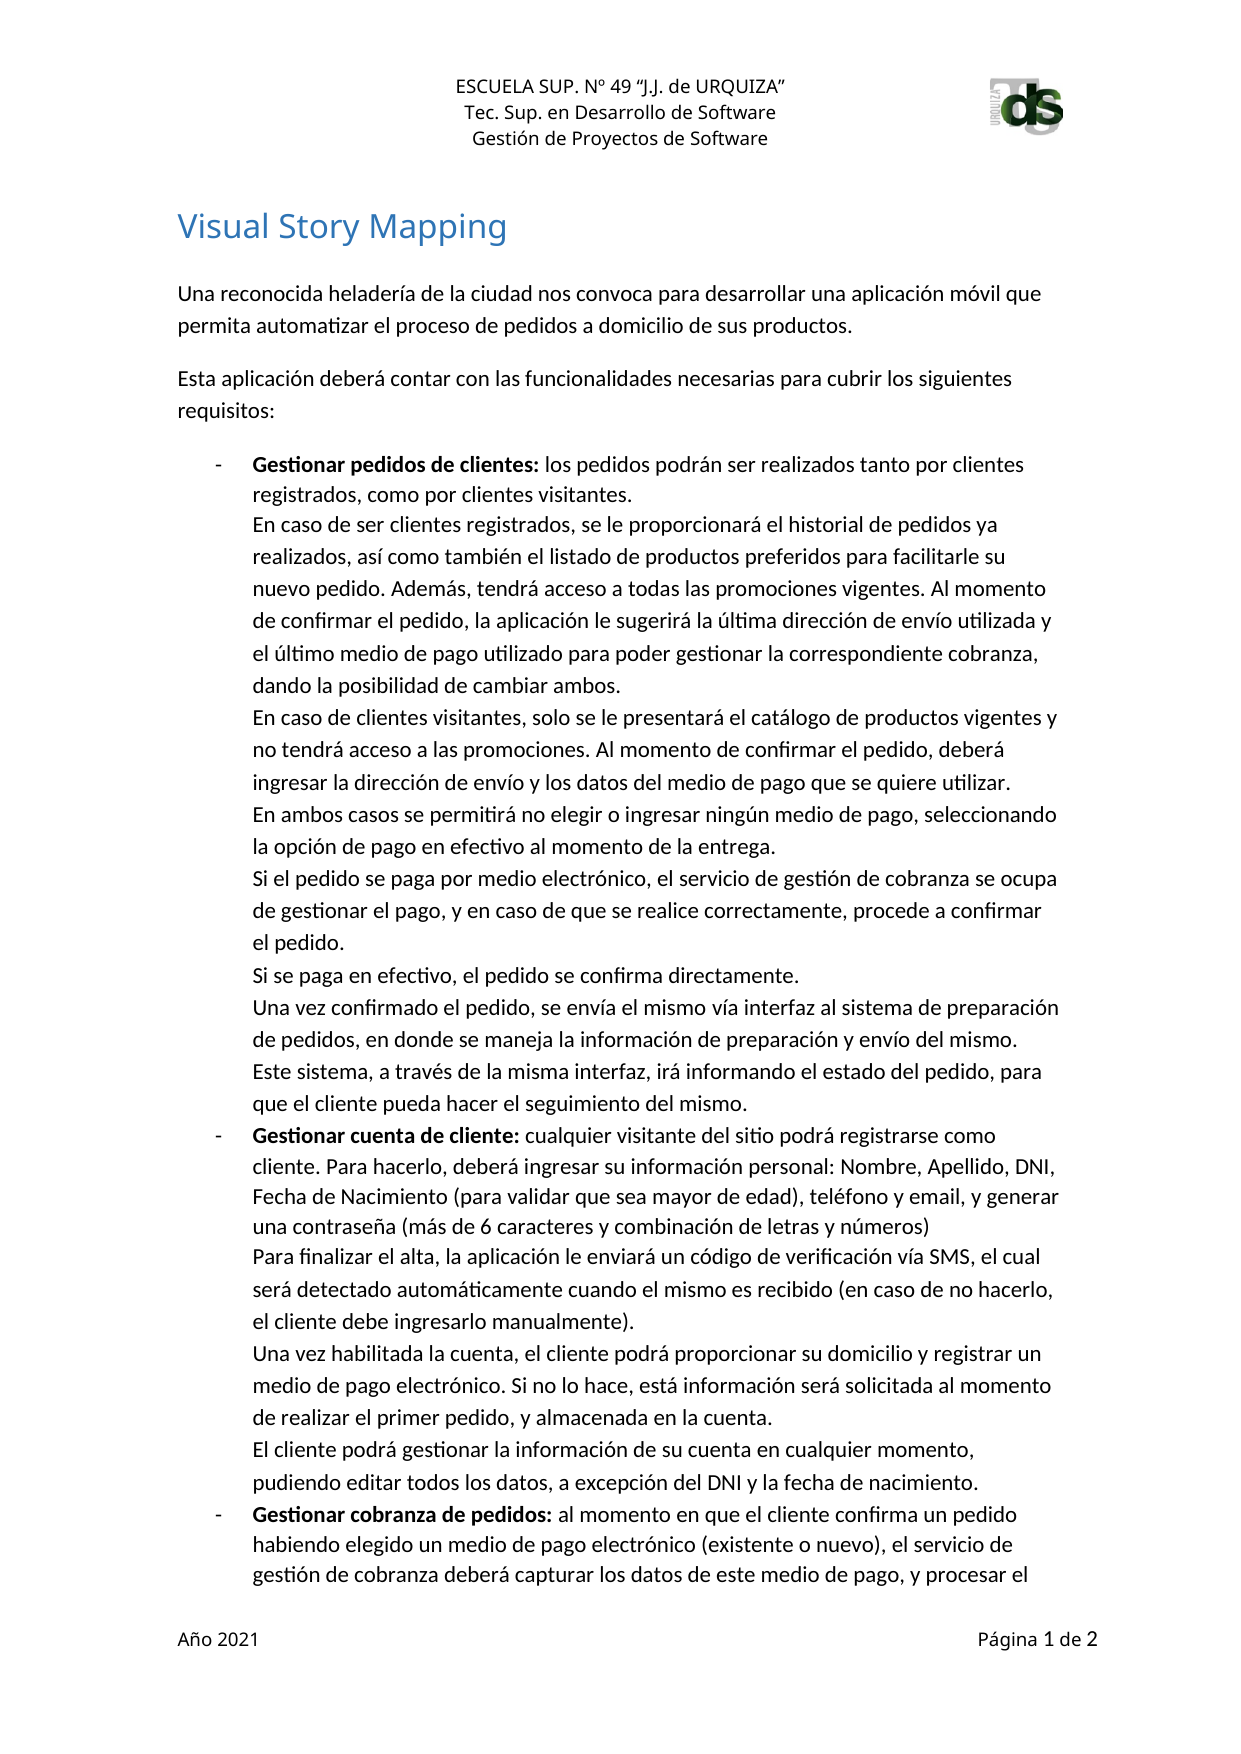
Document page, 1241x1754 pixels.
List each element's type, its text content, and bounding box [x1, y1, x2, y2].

list Gestionar cobranza de pedidos: al momento en que el cliente confirma un pedido habiendo elegido un medio de pago electrónico (existente o nuevo), el servicio de gestión de cobranza deberá capturar los datos de este medio de pago, y procesar el [215, 1500, 1063, 1588]
text En caso de clientes visitantes, solo se le presentará el catálogo de productos vigentes y no tendrá acceso a las promociones. Al momento de confirmar el pedido, deberá ingresar la dirección de envío y los datos del medio de pago que se quiere utilizar. [252, 703, 1063, 796]
list Gestionar cuenta de cliente: cualquier visitante del sitio podrá registrarse como cliente. Para hacerlo, deberá ingresar su información personal: Nombre, Apellido, DNI, Fecha de Nacimiento (para validar que sea mayor de edad), teléfono y email, y generar una contraseña (más de 6 caracteres y combinación de letras y números) [215, 1122, 1063, 1240]
subtitle Visual Story Mapping [177, 203, 1063, 249]
text Una vez habilitada la cuenta, el cliente podrá proporcionar su domicilio y registrar un medio de pago electrónico. Si no lo hace, está información será solicitada al momento de realizar el primer pedido, y almacenada en la cuenta. [252, 1339, 1063, 1431]
text En ambos casos se permitirá no elegir o ingresar ningún medio de pago, seleccionando la opción de pago en efectivo al momento de la entrega. [252, 800, 1063, 860]
text Una reconocida heladería de la ciudad nos convoca para desarrollar una aplicación móvil que permita automatizar el proceso de pedidos a domicilio de sus productos. [177, 279, 1063, 339]
picture [989, 77, 1063, 136]
text Esta aplicación deberá contar con las funcionalidades necesarias para cubrir los siguientes requisitos: [177, 364, 1063, 425]
text En caso de ser clientes registrados, se le proporcionará el historial de pedidos ya realizados, así como también el listado de productos preferidos para facilitarle su nuevo pedido. Además, tendrá acceso a todas las promociones vigentes. Al momento de confirmar el pedido, la aplicación le sugerirá la última dirección de envío utilizada y el último medio de pago utilizado para poder gestionar la correspondiente cobranza, dando la posibilidad de cambiar ambos. [252, 510, 1063, 699]
text Si se paga en efectivo, el pedido se confirma directamente. [252, 961, 1063, 989]
text Para finalizar el alta, la aplicación le enviará un código de verificación vía SMS, el cual será detectado automáticamente cuando el mismo es recibido (en caso de no hacerlo, el cliente debe ingresarlo manualmente). [252, 1242, 1063, 1335]
text Este sistema, a través de la misma interfaz, irá informando el estado del pedido, para que el cliente pueda hacer el seguimiento del mismo. [252, 1057, 1063, 1117]
text Una vez confirmado el pedido, se envía el mismo vía interfaz al sistema de preparación de pedidos, en donde se maneja la información de preparación y envío del mismo. [252, 993, 1063, 1053]
text El cliente podrá gestionar la información de su cuenta en cualquier momento, pudiendo editar todos los datos, a excepción del DNI y la fecha de nacimiento. [252, 1436, 1063, 1496]
list Gestionar pedidos de clientes: los pedidos podrán ser realizados tanto por clientes registrados, como por clientes visitantes. [215, 450, 1063, 508]
text Si el pedido se paga por medio electrónico, el servicio de gestión de cobranza se ocupa de gestionar el pago, y en caso de que se realice correctamente, procede a confirmar el pedido. [252, 864, 1063, 957]
